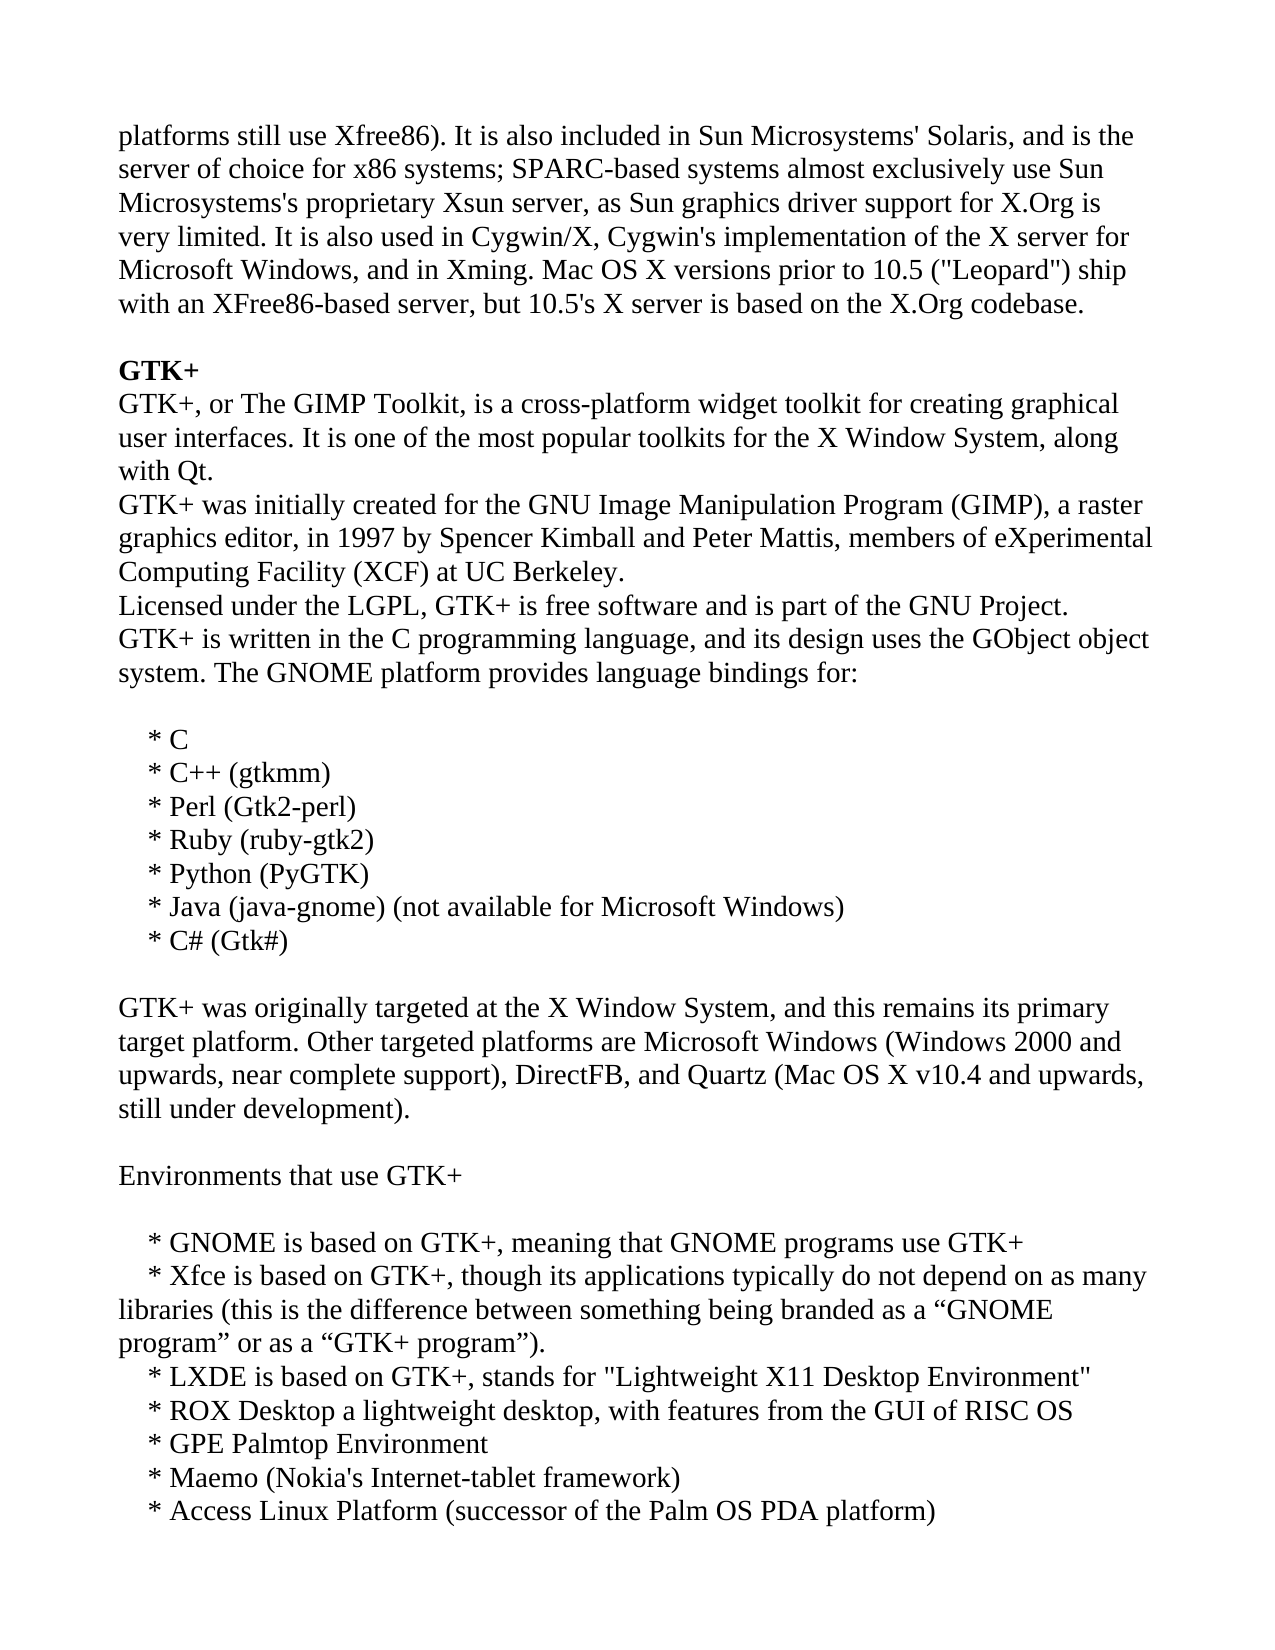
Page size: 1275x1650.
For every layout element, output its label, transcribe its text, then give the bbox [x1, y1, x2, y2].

text * Java (java-gnome) (not available for Microsoft Windows) [118, 889, 1157, 923]
text * Python (PyGTK) [118, 856, 1157, 889]
text * Perl (Gtk2-perl) [118, 789, 1157, 822]
text GTK+ was originally targeted at the X Window System, and this remains its primary target platform. Other targeted platforms are Microsoft Windows (Windows 2000 and upwards, near complete support), DirectFB, and Quartz (Mac OS X v10.4 and upwards, still under development). [118, 990, 1157, 1124]
text * Ruby (ruby-gtk2) [118, 822, 1157, 856]
text * Access Linux Platform (successor of the Palm OS PDA platform) [118, 1493, 1157, 1527]
text * LXDE is based on GTK+, stands for "Lightweight X11 Desktop Environment" [118, 1359, 1157, 1393]
text * C [118, 722, 1157, 755]
text GTK+ [118, 353, 1157, 386]
text platforms still use Xfree86). It is also included in Sun Microsystems' Solaris, and is the server of choice for x86 systems; SPARC-based systems almost exclusively use Sun Microsystems's proprietary Xsun server, as Sun graphics driver support for X.Org is very limited. It is also used in Cygwin/X, Cygwin's implementation of the X server for Microsoft Windows, and in Xming. Mac OS X versions prior to 10.5 ("Leopard") ship with an XFree86-based server, but 10.5's X server is based on the X.Org codebase. [118, 118, 1157, 319]
text * GNOME is based on GTK+, meaning that GNOME programs use GTK+ [118, 1225, 1157, 1258]
text GTK+ is written in the C programming language, and its design uses the GObject object system. The GNOME platform provides language bindings for: [118, 621, 1157, 688]
text * Xfce is based on GTK+, though its applications typically do not depend on as many libraries (this is the difference between something being branded as a “GNOME program” or as a “GTK+ program”). [118, 1258, 1157, 1359]
text GTK+, or The GIMP Toolkit, is a cross-platform widget toolkit for creating graphical user interfaces. It is one of the most popular toolkits for the X Window System, along with Qt. [118, 386, 1157, 487]
text Environments that use GTK+ [118, 1158, 1157, 1191]
text * Maemo (Nokia's Internet-tablet framework) [118, 1460, 1157, 1493]
text Licensed under the LGPL, GTK+ is free software and is part of the GNU Project. [118, 588, 1157, 621]
text GTK+ was initially created for the GNU Image Manipulation Program (GIMP), a raster graphics editor, in 1997 by Spencer Kimball and Peter Mattis, members of eXperimental Computing Facility (XCF) at UC Berkeley. [118, 487, 1157, 588]
text * C# (Gtk#) [118, 923, 1157, 957]
text * ROX Desktop a lightweight desktop, with features from the GUI of RISC OS [118, 1393, 1157, 1426]
text * GPE Palmtop Environment [118, 1426, 1157, 1460]
text * C++ (gtkmm) [118, 755, 1157, 789]
